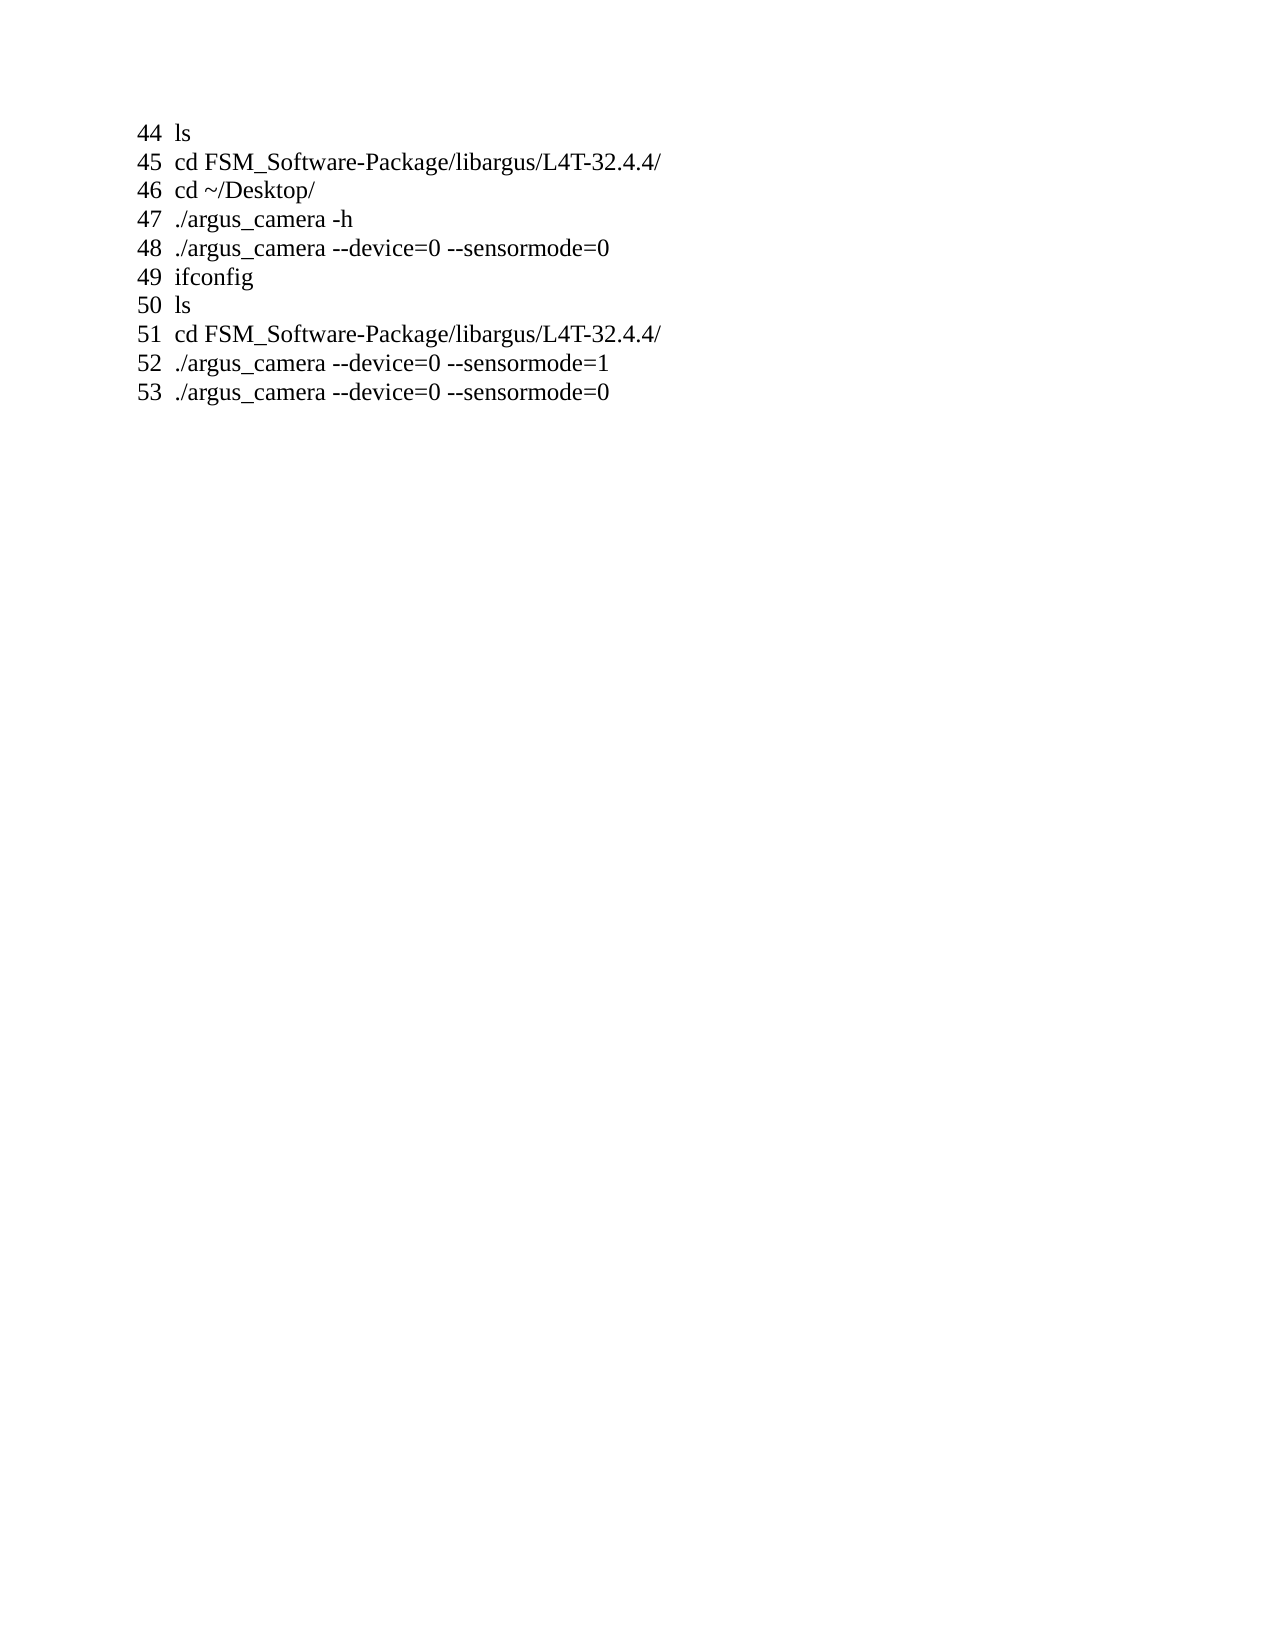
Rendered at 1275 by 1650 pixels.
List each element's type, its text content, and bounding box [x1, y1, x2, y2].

text 53 ./argus_camera --device=0 --sensormode=0 [118, 377, 1157, 406]
text 50 ls [118, 291, 1157, 319]
text 51 cd FSM_Software-Package/libargus/L4T-32.4.4/ [118, 319, 1157, 348]
text 47 ./argus_camera -h [118, 204, 1157, 233]
text 49 ifconfig [118, 262, 1157, 291]
text 48 ./argus_camera --device=0 --sensormode=0 [118, 233, 1157, 262]
text 46 cd ~/Desktop/ [118, 176, 1157, 204]
text 52 ./argus_camera --device=0 --sensormode=1 [118, 348, 1157, 377]
text 45 cd FSM_Software-Package/libargus/L4T-32.4.4/ [118, 147, 1157, 176]
text 44 ls [118, 118, 1157, 147]
